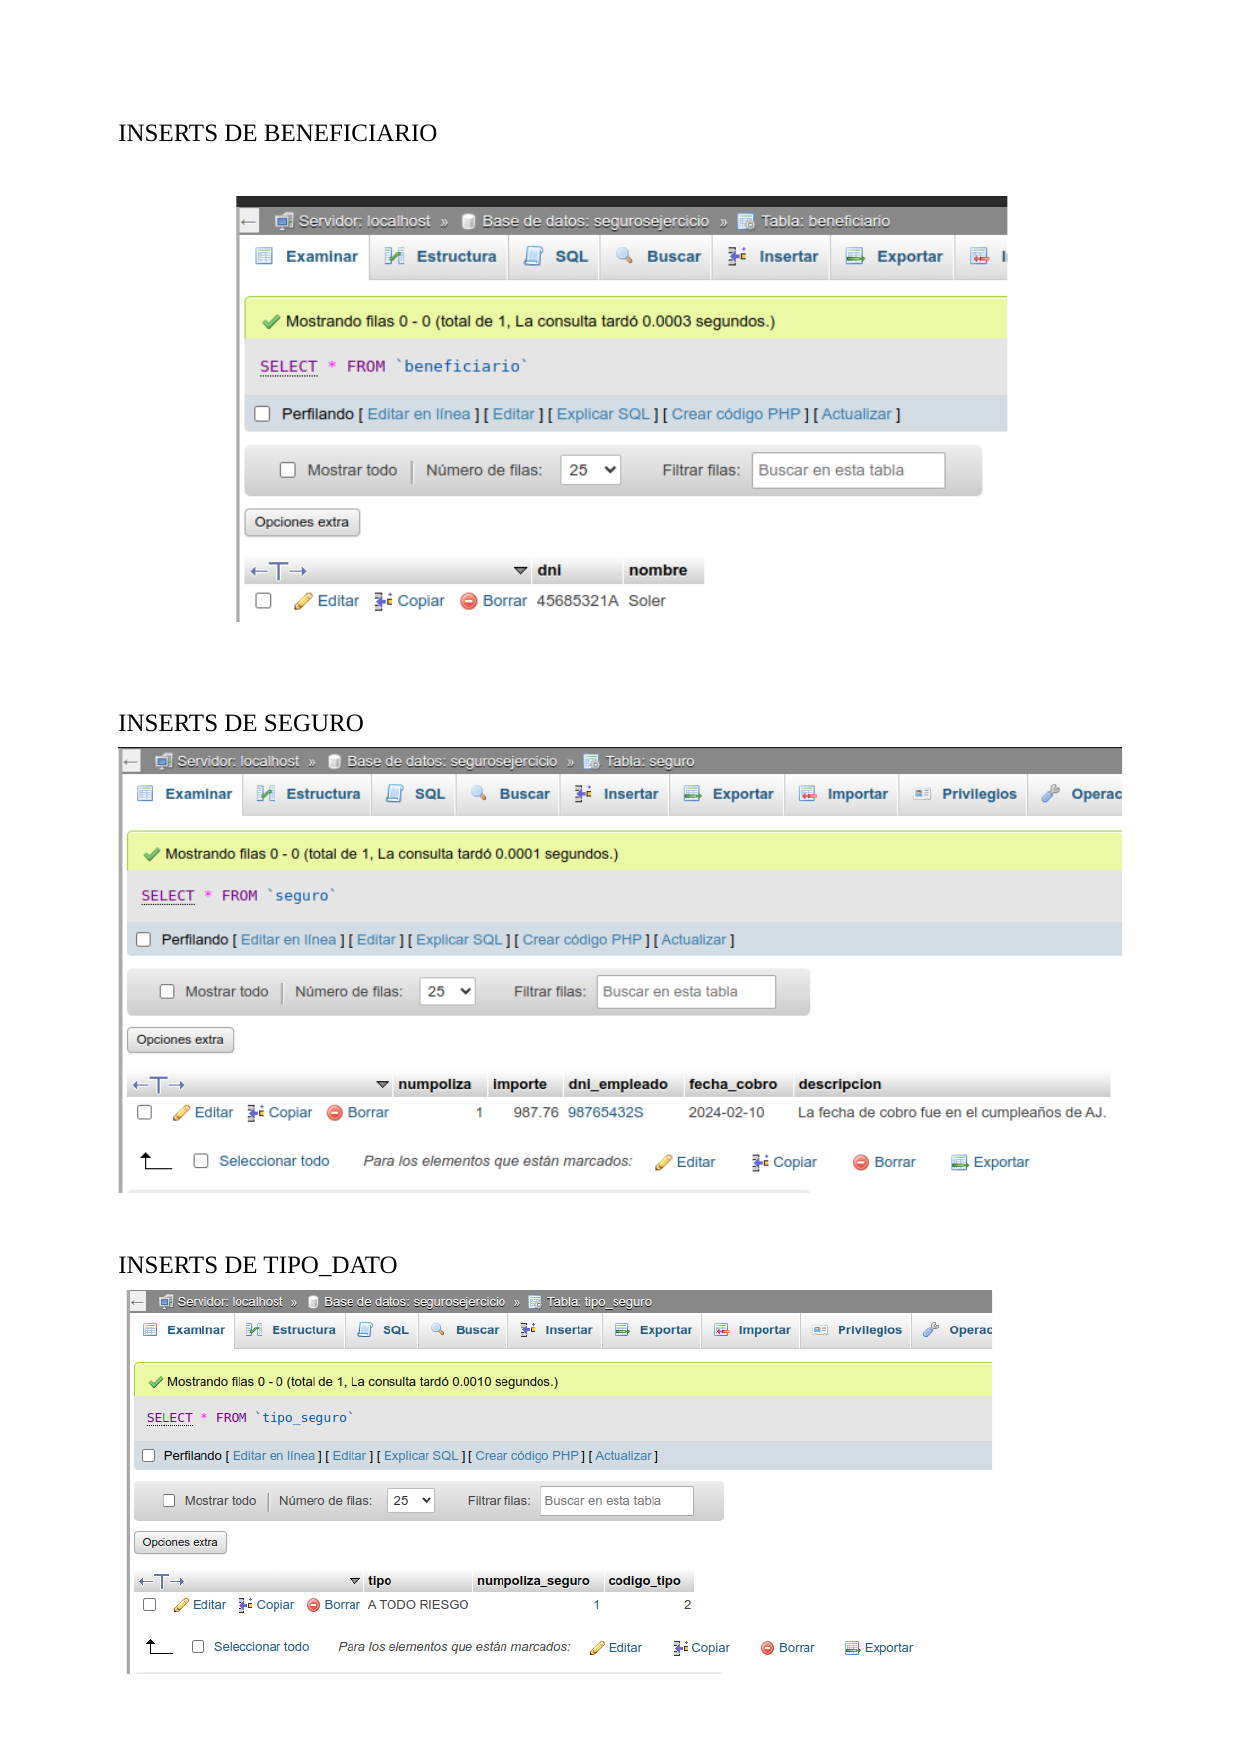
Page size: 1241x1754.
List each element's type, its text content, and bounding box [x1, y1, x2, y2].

picture [118, 747, 1123, 1193]
picture [236, 196, 1008, 622]
text INSERTS DE TIPO_DATO [118, 1250, 1122, 1279]
text INSERTS DE SEGURO [118, 708, 1122, 737]
text INSERTS DE BENEFICIARIO [118, 118, 1122, 147]
picture [126, 1290, 993, 1674]
